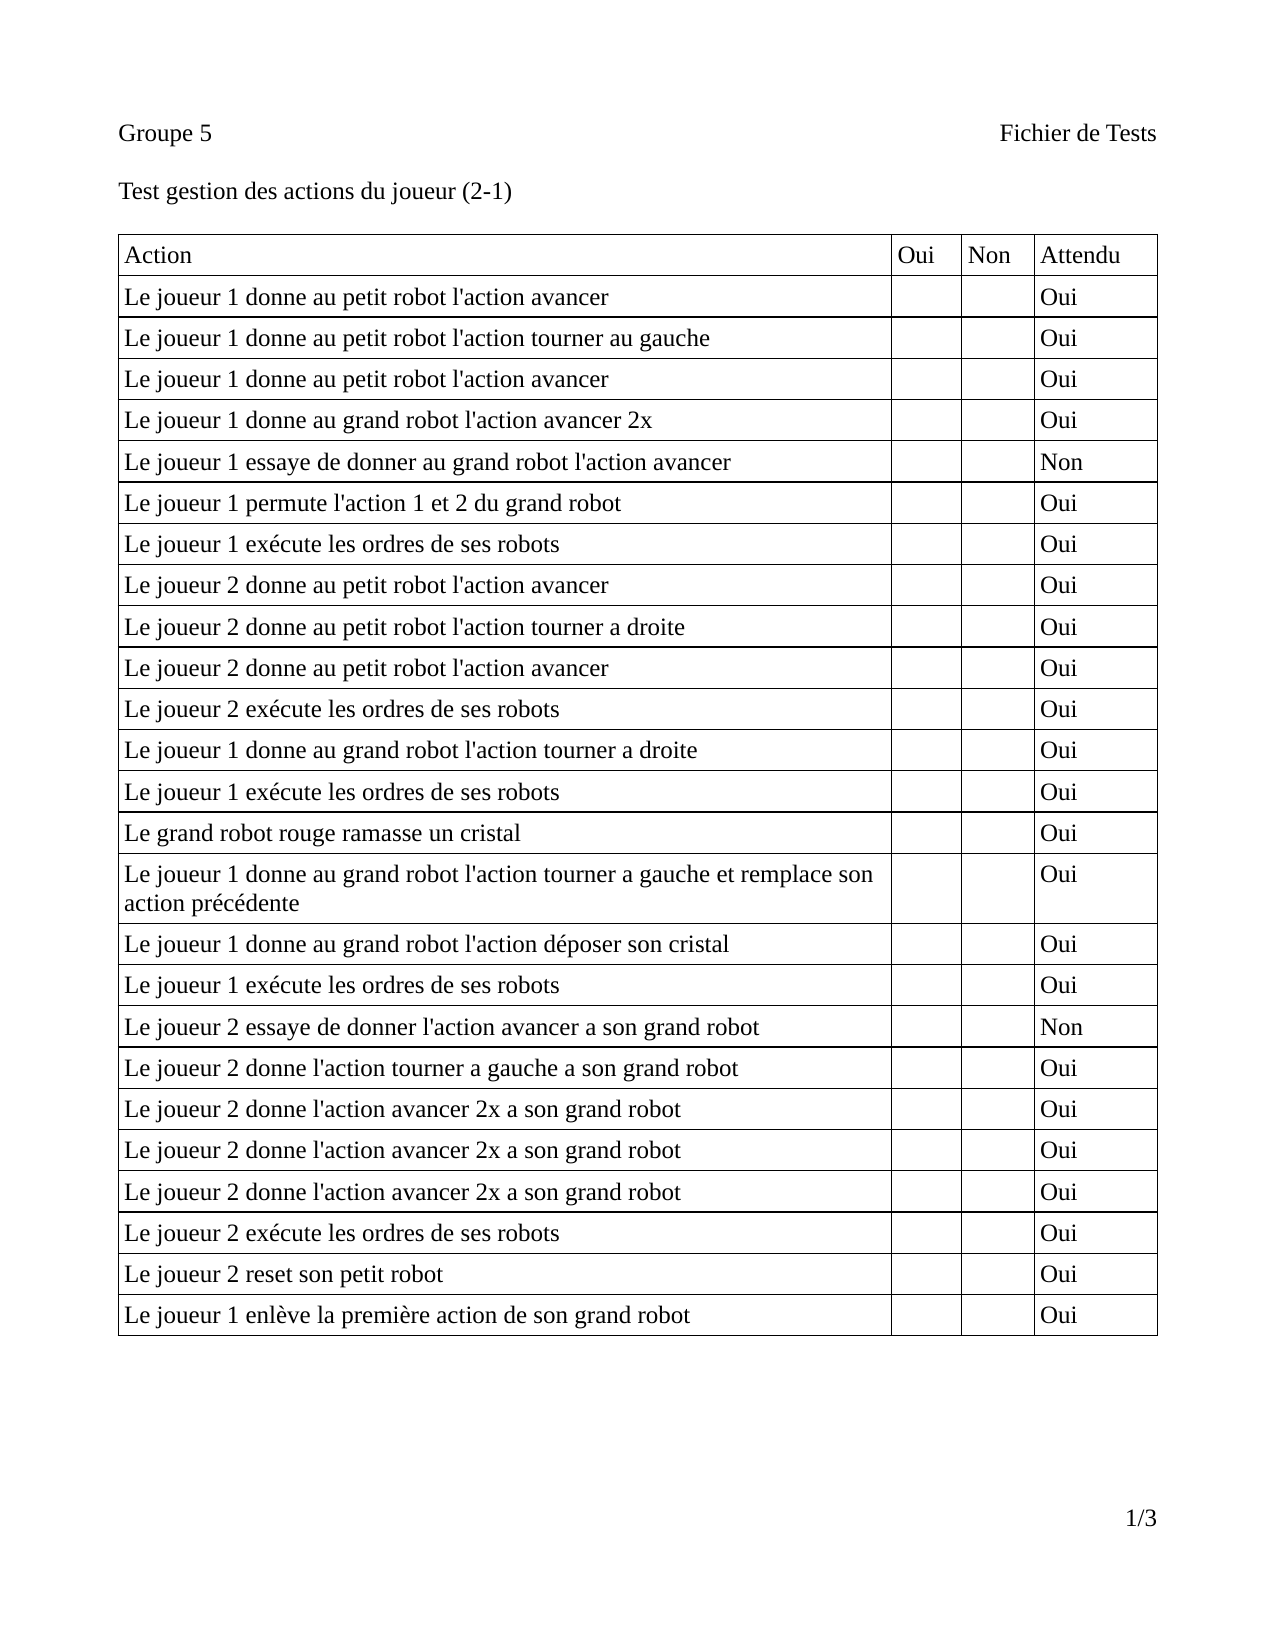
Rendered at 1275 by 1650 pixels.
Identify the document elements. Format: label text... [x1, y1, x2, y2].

table_cell [962, 813, 1034, 853]
table_cell Oui [1035, 1295, 1157, 1335]
table_cell Le joueur 2 donne l'action avancer 2x a son grand robot [119, 1130, 891, 1170]
table_header Non [962, 235, 1034, 275]
table_cell [962, 1213, 1034, 1253]
table_cell Le joueur 1 donne au grand robot l'action tourner a droite [119, 730, 891, 770]
table_cell Le joueur 2 donne au petit robot l'action tourner a droite [119, 606, 891, 646]
table_cell [892, 1048, 961, 1088]
table_cell Le joueur 2 donne au petit robot l'action avancer [119, 565, 891, 605]
table_cell Le joueur 1 donne au grand robot l'action tourner a gauche et remplace son action précédente [119, 854, 891, 923]
table_cell [962, 1295, 1034, 1335]
table_cell Le joueur 2 donne au petit robot l'action avancer [119, 648, 891, 688]
table_header Attendu [1035, 235, 1157, 275]
table_cell [962, 606, 1034, 646]
table_cell Le joueur 1 donne au grand robot l'action déposer son cristal [119, 924, 891, 964]
table_cell [892, 1130, 961, 1170]
table_cell Le joueur 2 reset son petit robot [119, 1254, 891, 1294]
table_cell Non [1035, 1006, 1157, 1046]
table_cell [892, 854, 961, 923]
table_cell [962, 924, 1034, 964]
table_cell Oui [1035, 524, 1157, 564]
table_cell [962, 648, 1034, 688]
table_cell Oui [1035, 1254, 1157, 1294]
table_cell Oui [1035, 854, 1157, 923]
table_cell [892, 565, 961, 605]
table_cell [892, 689, 961, 729]
table_cell [962, 1006, 1034, 1046]
table_cell Oui [1035, 771, 1157, 811]
table_cell [962, 359, 1034, 399]
table_cell [892, 1254, 961, 1294]
table_cell Le joueur 2 essaye de donner l'action avancer a son grand robot [119, 1006, 891, 1046]
table_cell [892, 771, 961, 811]
table_header Action [119, 235, 891, 275]
table_cell Oui [1035, 965, 1157, 1005]
table_cell Oui [1035, 276, 1157, 316]
table_cell Le joueur 2 donne l'action tourner a gauche a son grand robot [119, 1048, 891, 1088]
table_cell Le joueur 2 exécute les ordres de ses robots [119, 689, 891, 729]
table_cell [962, 565, 1034, 605]
table_cell Le joueur 1 permute l'action 1 et 2 du grand robot [119, 483, 891, 523]
table_cell [892, 524, 961, 564]
table_cell Oui [1035, 1089, 1157, 1129]
table_cell Oui [1035, 689, 1157, 729]
table_cell Le joueur 1 exécute les ordres de ses robots [119, 524, 891, 564]
table_cell Le joueur 1 essaye de donner au grand robot l'action avancer [119, 441, 891, 481]
table_cell [962, 276, 1034, 316]
table_cell [962, 1048, 1034, 1088]
table_cell [962, 400, 1034, 440]
table_cell Non [1035, 441, 1157, 481]
table_header Oui [892, 235, 961, 275]
table_cell [962, 689, 1034, 729]
table_cell Le joueur 1 enlève la première action de son grand robot [119, 1295, 891, 1335]
table_cell Le joueur 2 donne l'action avancer 2x a son grand robot [119, 1089, 891, 1129]
table_cell Le joueur 1 exécute les ordres de ses robots [119, 771, 891, 811]
table_cell Oui [1035, 813, 1157, 853]
table_cell [892, 813, 961, 853]
table_cell [892, 276, 961, 316]
table_cell [892, 924, 961, 964]
table_cell [962, 965, 1034, 1005]
table_cell Oui [1035, 730, 1157, 770]
table_cell Oui [1035, 318, 1157, 358]
table_cell [892, 730, 961, 770]
table_cell Oui [1035, 1048, 1157, 1088]
table_cell [962, 1130, 1034, 1170]
table_cell [892, 359, 961, 399]
table_cell [962, 730, 1034, 770]
table_cell [962, 441, 1034, 481]
table_cell Oui [1035, 400, 1157, 440]
table_cell [892, 1295, 961, 1335]
table_cell [892, 1213, 961, 1253]
table_cell Oui [1035, 1213, 1157, 1253]
table_cell Le joueur 1 donne au petit robot l'action tourner au gauche [119, 318, 891, 358]
table_cell Le joueur 1 donne au grand robot l'action avancer 2x [119, 400, 891, 440]
table_cell [962, 483, 1034, 523]
table_cell Oui [1035, 1171, 1157, 1211]
table_cell [962, 854, 1034, 923]
table_cell Oui [1035, 1130, 1157, 1170]
table_cell [892, 318, 961, 358]
table_cell [962, 1089, 1034, 1129]
table_cell [892, 441, 961, 481]
table_cell [892, 1006, 961, 1046]
text Test gestion des actions du joueur (2-1) [118, 176, 1157, 205]
table_cell [962, 1254, 1034, 1294]
table_cell [892, 400, 961, 440]
table_cell [892, 606, 961, 646]
table_cell [892, 1089, 961, 1129]
table_cell Oui [1035, 606, 1157, 646]
table_cell Oui [1035, 565, 1157, 605]
table_cell [962, 524, 1034, 564]
table_cell [892, 1171, 961, 1211]
table_cell Oui [1035, 648, 1157, 688]
table_cell Le joueur 2 exécute les ordres de ses robots [119, 1213, 891, 1253]
table_cell [892, 648, 961, 688]
table_cell Oui [1035, 359, 1157, 399]
table_cell [962, 318, 1034, 358]
table_cell [962, 1171, 1034, 1211]
table_cell Le joueur 1 donne au petit robot l'action avancer [119, 359, 891, 399]
table_cell Oui [1035, 483, 1157, 523]
table_cell Le joueur 1 donne au petit robot l'action avancer [119, 276, 891, 316]
table_cell Le joueur 1 exécute les ordres de ses robots [119, 965, 891, 1005]
table_cell [962, 771, 1034, 811]
table_cell Le joueur 2 donne l'action avancer 2x a son grand robot [119, 1171, 891, 1211]
table_cell [892, 965, 961, 1005]
table_cell Le grand robot rouge ramasse un cristal [119, 813, 891, 853]
table_cell Oui [1035, 924, 1157, 964]
table_cell [892, 483, 961, 523]
